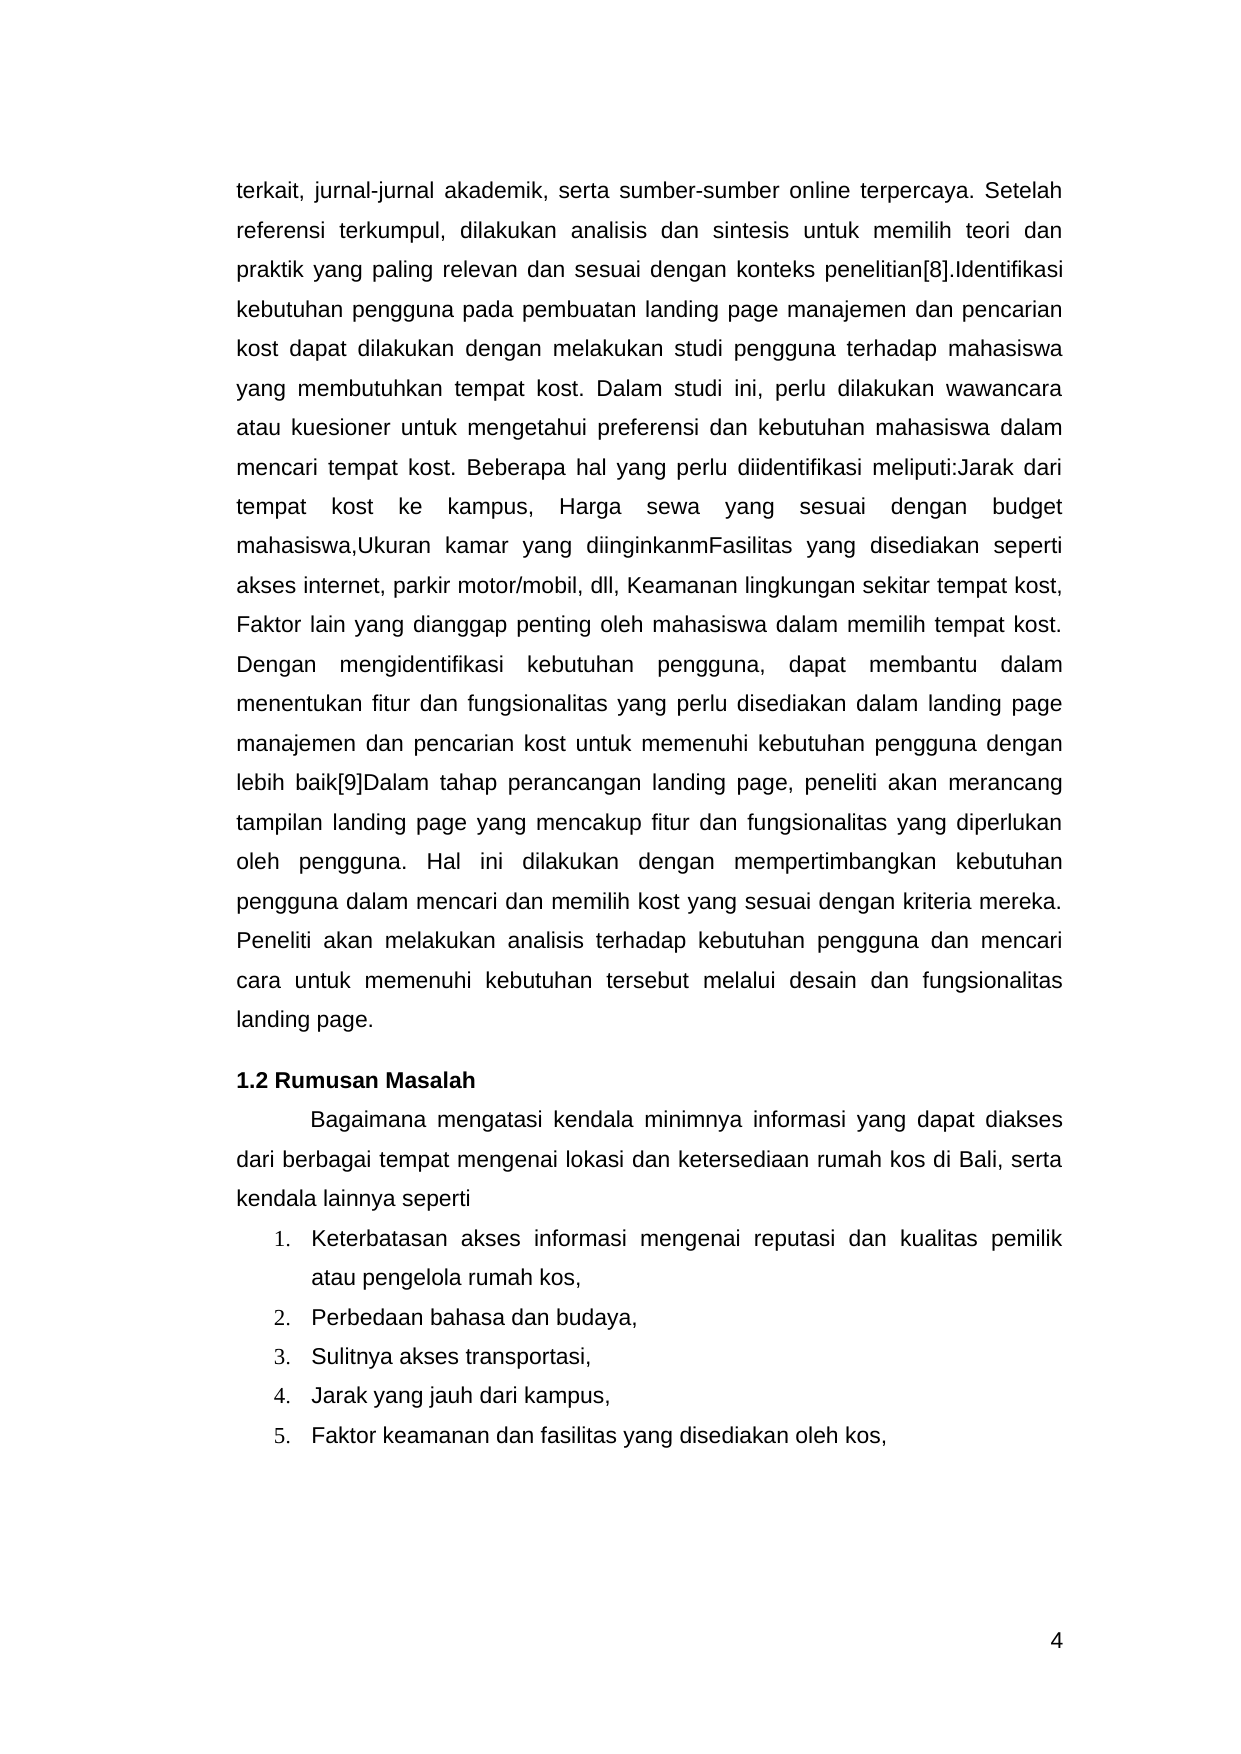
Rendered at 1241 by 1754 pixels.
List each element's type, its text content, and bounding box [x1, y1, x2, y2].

list Jarak yang jauh dari kampus, [274, 1382, 1063, 1409]
list Perbedaan bahasa dan budaya, [274, 1303, 1063, 1330]
text terkait, jurnal-jurnal akademik, serta sumber-sumber online terpercaya. Setelah referensi terkumpul, dilakukan analisis dan sintesis untuk memilih teori dan praktik yang paling relevan dan sesuai dengan konteks penelitian[8].Identifikasi kebutuhan pengguna pada pembuatan landing page manajemen dan pencarian kost dapat dilakukan dengan melakukan studi pengguna terhadap mahasiswa yang membutuhkan tempat kost. Dalam studi ini, perlu dilakukan wawancara atau kuesioner untuk mengetahui preferensi dan kebutuhan mahasiswa dalam mencari tempat kost. Beberapa hal yang perlu diidentifikasi meliputi:Jarak dari tempat kost ke kampus, Harga sewa yang sesuai dengan budget mahasiswa,Ukuran kamar yang diinginkanmFasilitas yang disediakan seperti akses internet, parkir motor/mobil, dll, Keamanan lingkungan sekitar tempat kost, Faktor lain yang dianggap penting oleh mahasiswa dalam memilih tempat kost. Dengan mengidentifikasi kebutuhan pengguna, dapat membantu dalam menentukan fitur dan fungsionalitas yang perlu disediakan dalam landing page manajemen dan pencarian kost untuk memenuhi kebutuhan pengguna dengan lebih baik[9]Dalam tahap perancangan landing page, peneliti akan merancang tampilan landing page yang mencakup fitur dan fungsionalitas yang diperlukan oleh pengguna. Hal ini dilakukan dengan mempertimbangkan kebutuhan pengguna dalam mencari dan memilih kost yang sesuai dengan kriteria mereka. Peneliti akan melakukan analisis terhadap kebutuhan pengguna dan mencari cara untuk memenuhi kebutuhan tersebut melalui desain dan fungsionalitas landing page. [236, 177, 1063, 1033]
subtitle 1.2 Rumusan Masalah [236, 1067, 1063, 1093]
list Keterbatasan akses informasi mengenai reputasi dan kualitas pemilik atau pengelola rumah kos, [274, 1224, 1063, 1290]
list Faktor keamanan dan fasilitas yang disediakan oleh kos, [274, 1422, 1063, 1448]
list Sulitnya akses transportasi, [274, 1343, 1063, 1369]
text Bagaimana mengatasi kendala minimnya informasi yang dapat diakses dari berbagai tempat mengenai lokasi dan ketersediaan rumah kos di Bali, serta kendala lainnya seperti [236, 1106, 1063, 1211]
